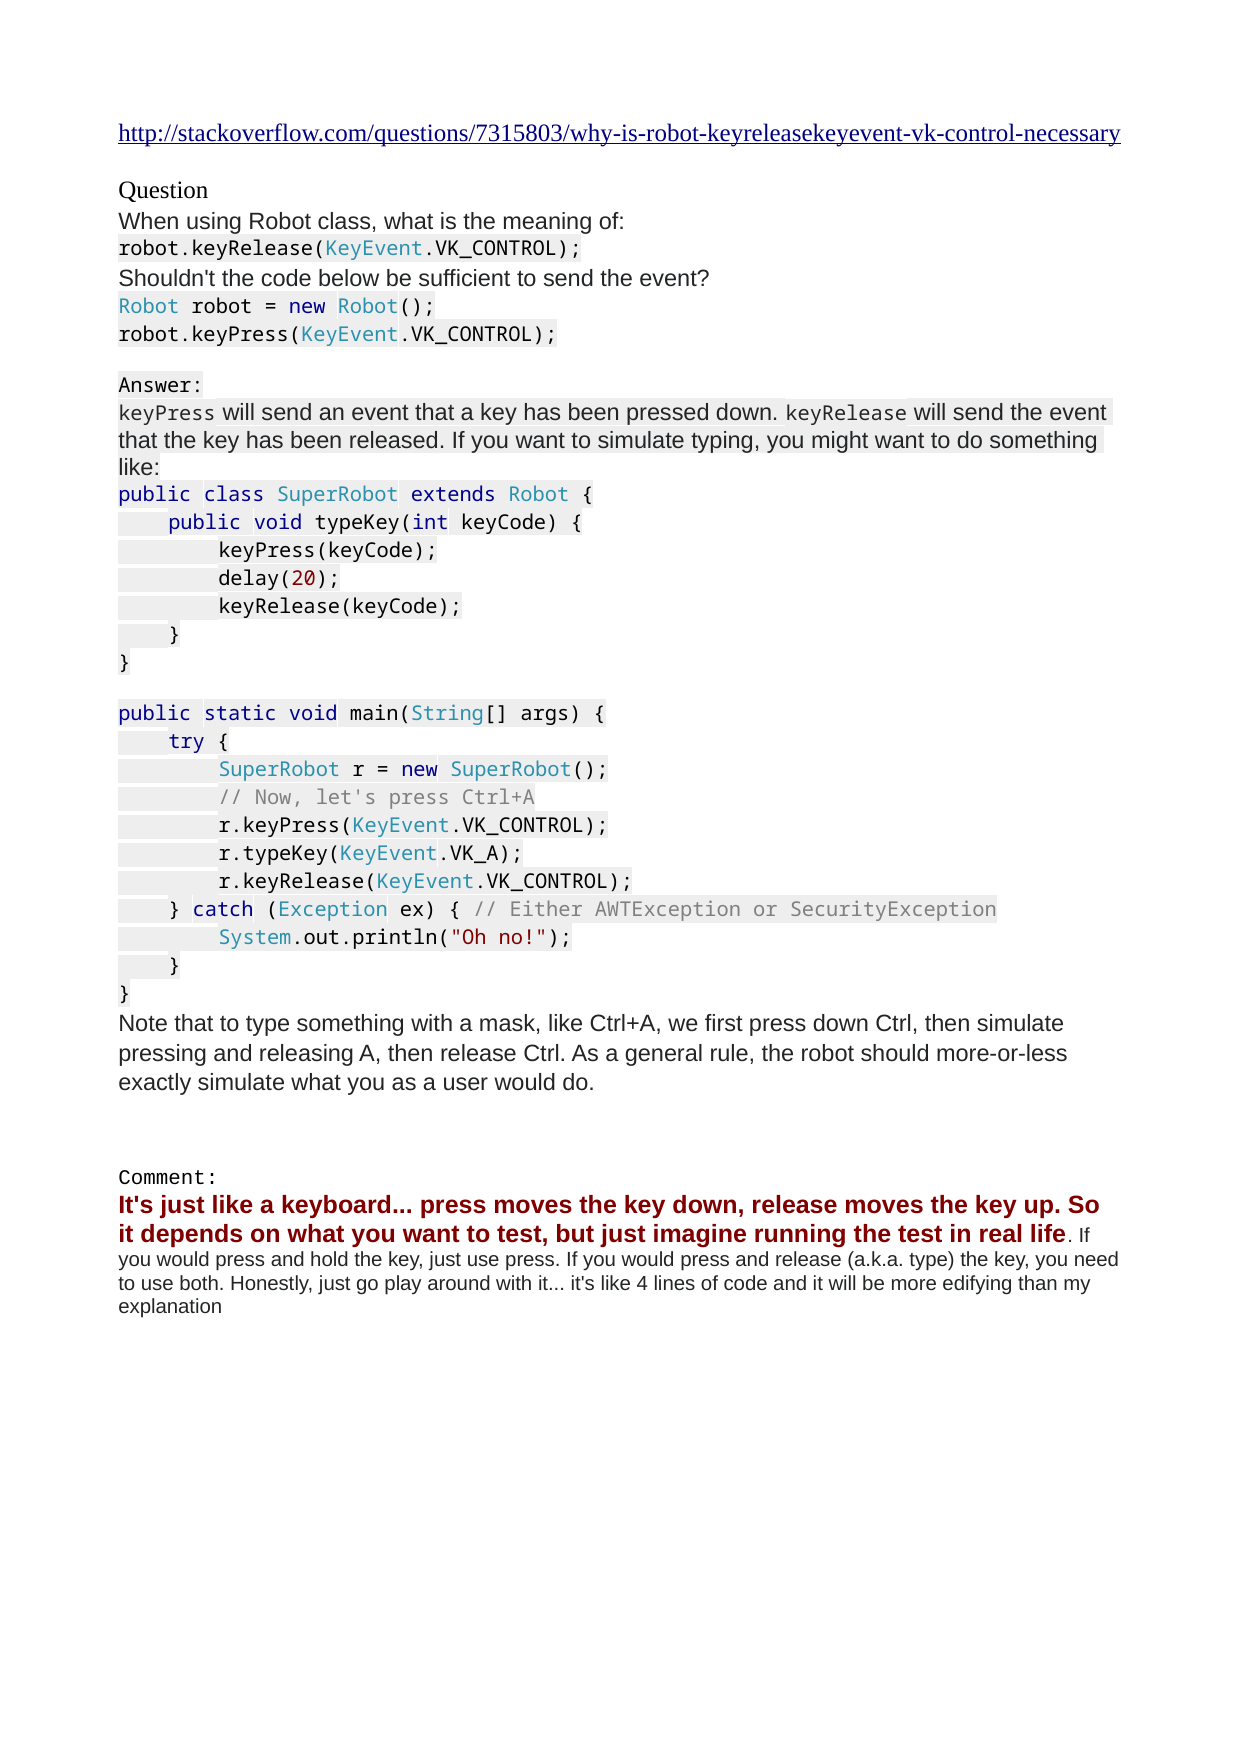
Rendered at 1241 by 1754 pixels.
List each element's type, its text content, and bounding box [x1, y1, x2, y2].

text } [118, 620, 1122, 648]
text Shouldn't the code below be sufficient to send the event? [118, 262, 1122, 291]
text It's just like a keyboard... press moves the key down, release moves the key up. So it depends on what you want to test, but just imagine running the test in real life. If you would press and hold the key, just use press. If you would press and release (a.k.a. type) the key, you need to use both. Honestly, just go play around with it... it's like 4 lines of code and it will be more edifying than my explanation [118, 1190, 1122, 1320]
text public static void main(String[] args) { [118, 699, 1122, 727]
text System.out.println("Oh no!"); [118, 923, 1122, 951]
text Comment: [118, 1167, 1122, 1190]
text } [118, 648, 1122, 675]
text When using Robot class, what is the meaning of: [118, 204, 1122, 234]
text } [118, 951, 1122, 979]
text delay(20); [118, 564, 1122, 592]
text Answer: [118, 371, 1122, 398]
text http://stackoverflow.com/questions/7315803/why-is-robot-keyreleasekeyevent-vk-control-necessary [118, 118, 1122, 147]
text r.keyPress(KeyEvent.VK_CONTROL); [118, 811, 1122, 839]
text robot.keyRelease(KeyEvent.VK_CONTROL); [118, 234, 1122, 262]
text r.typeKey(KeyEvent.VK_A); [118, 839, 1122, 867]
text } [118, 979, 1122, 1007]
text keyPress(keyCode); [118, 536, 1122, 564]
text public class SuperRobot extends Robot { [118, 480, 1122, 508]
text } catch (Exception ex) { // Either AWTException or SecurityException [118, 895, 1122, 923]
text SuperRobot r = new SuperRobot(); [118, 755, 1122, 783]
text Robot robot = new Robot(); [118, 291, 1122, 319]
text keyRelease(keyCode); [118, 592, 1122, 620]
text robot.keyPress(KeyEvent.VK_CONTROL); [118, 319, 1122, 347]
text keyPress will send an event that a key has been pressed down. keyRelease will send the event that the key has been released. If you want to simulate typing, you might want to do something like: [118, 398, 1122, 480]
text try { [118, 727, 1122, 755]
text public void typeKey(int keyCode) { [118, 508, 1122, 536]
text // Now, let's press Ctrl+A [118, 783, 1122, 811]
text r.keyRelease(KeyEvent.VK_CONTROL); [118, 867, 1122, 895]
text Question [118, 176, 1122, 204]
text Note that to type something with a mask, like Ctrl+A, we first press down Ctrl, then simulate pressing and releasing A, then release Ctrl. As a general rule, the robot should more-or-less exactly simulate what you as a user would do. [118, 1007, 1122, 1096]
